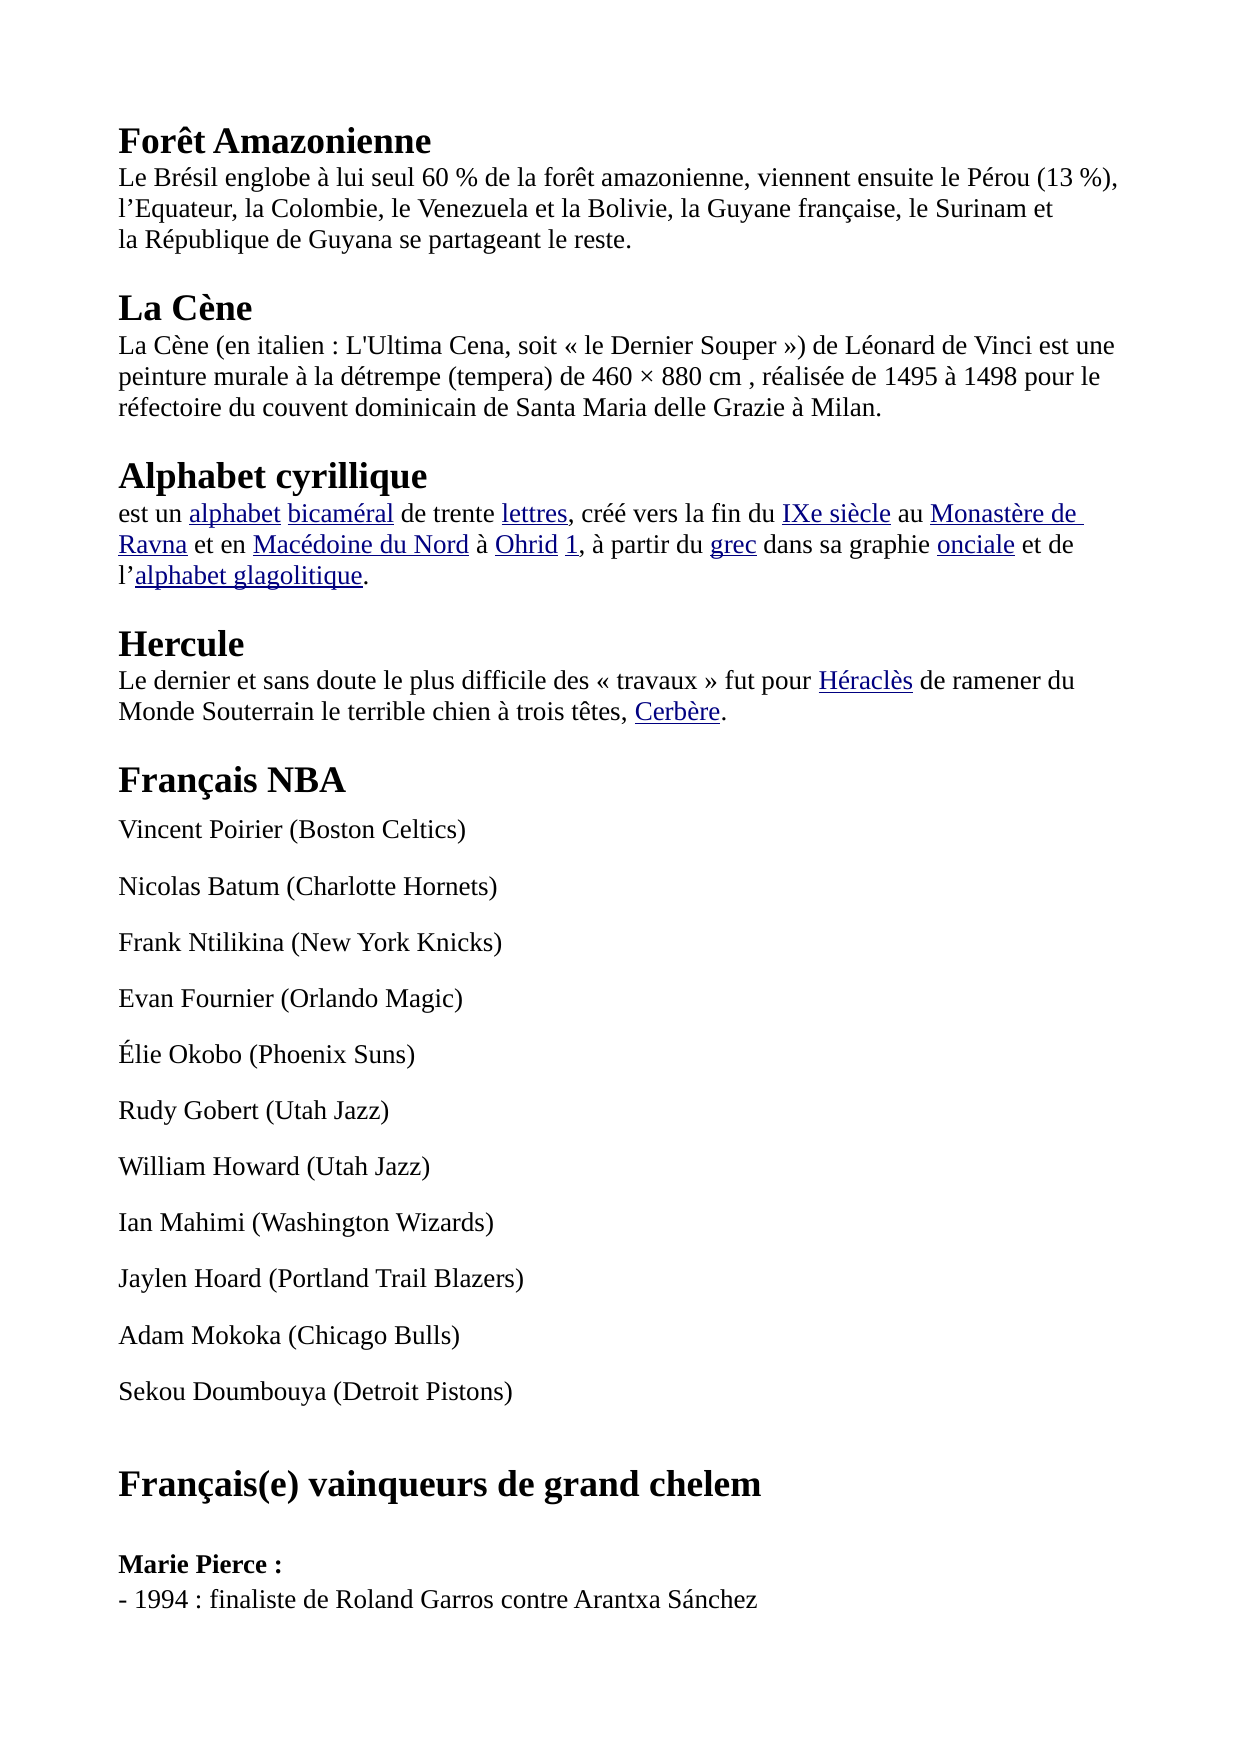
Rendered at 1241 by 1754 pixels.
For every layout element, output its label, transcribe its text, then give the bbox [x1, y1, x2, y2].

subtitle Élie Okobo (Phoenix Suns) [118, 1038, 1122, 1069]
text Forêt Amazonienne [118, 118, 1122, 161]
text Le Brésil englobe à lui seul 60 % de la forêt amazonienne, viennent ensuite le Pérou (13 %), l’Equateur, la Colombie, le Venezuela et la Bolivie, la Guyane française, le Surinam et la République de Guyana se partageant le reste. [118, 161, 1122, 255]
text Hercule [118, 621, 1122, 664]
text La Cène [118, 286, 1122, 329]
subtitle Adam Mokoka (Chicago Bulls) [118, 1319, 1122, 1350]
text La Cène (en italien : L'Ultima Cena, soit « le Dernier Souper ») de Léonard de Vinci est une peinture murale à la détrempe (tempera) de 460 × 880 cm , réalisée de 1495 à 1498 pour le réfectoire du couvent dominicain de Santa Maria delle Grazie à Milan. [118, 329, 1122, 422]
subtitle Frank Ntilikina (New York Knicks) [118, 926, 1122, 957]
text est un alphabet bicaméral de trente lettres, créé vers la fin du IXe siècle au Monastère de Ravna et en Macédoine du Nord à Ohrid 1, à partir du grec dans sa graphie onciale et de l’alphabet glagolitique. [118, 497, 1122, 590]
subtitle Rudy Gobert (Utah Jazz) [118, 1094, 1122, 1125]
subtitle Evan Fournier (Orlando Magic) [118, 982, 1122, 1013]
text Français NBA [118, 758, 1122, 801]
subtitle William Howard (Utah Jazz) [118, 1150, 1122, 1181]
subtitle Nicolas Batum (Charlotte Hornets) [118, 869, 1122, 901]
subtitle Sekou Doumbouya (Detroit Pistons) [118, 1375, 1122, 1406]
subtitle Ian Mahimi (Washington Wizards) [118, 1206, 1122, 1238]
text Français(e) vainqueurs de grand chelem [118, 1462, 1122, 1505]
text Alphabet cyrillique [118, 453, 1122, 497]
text Marie Pierce : - 1994 : finaliste de Roland Garros contre Arantxa Sánchez [118, 1548, 1122, 1615]
subtitle Jaylen Hoard (Portland Trail Blazers) [118, 1263, 1122, 1294]
text Le dernier et sans doute le plus difficile des « travaux » fut pour Héraclès de ramener du Monde Souterrain le terrible chien à trois têtes, Cerbère. [118, 664, 1122, 727]
subtitle Vincent Poirier (Boston Celtics) [118, 813, 1122, 844]
